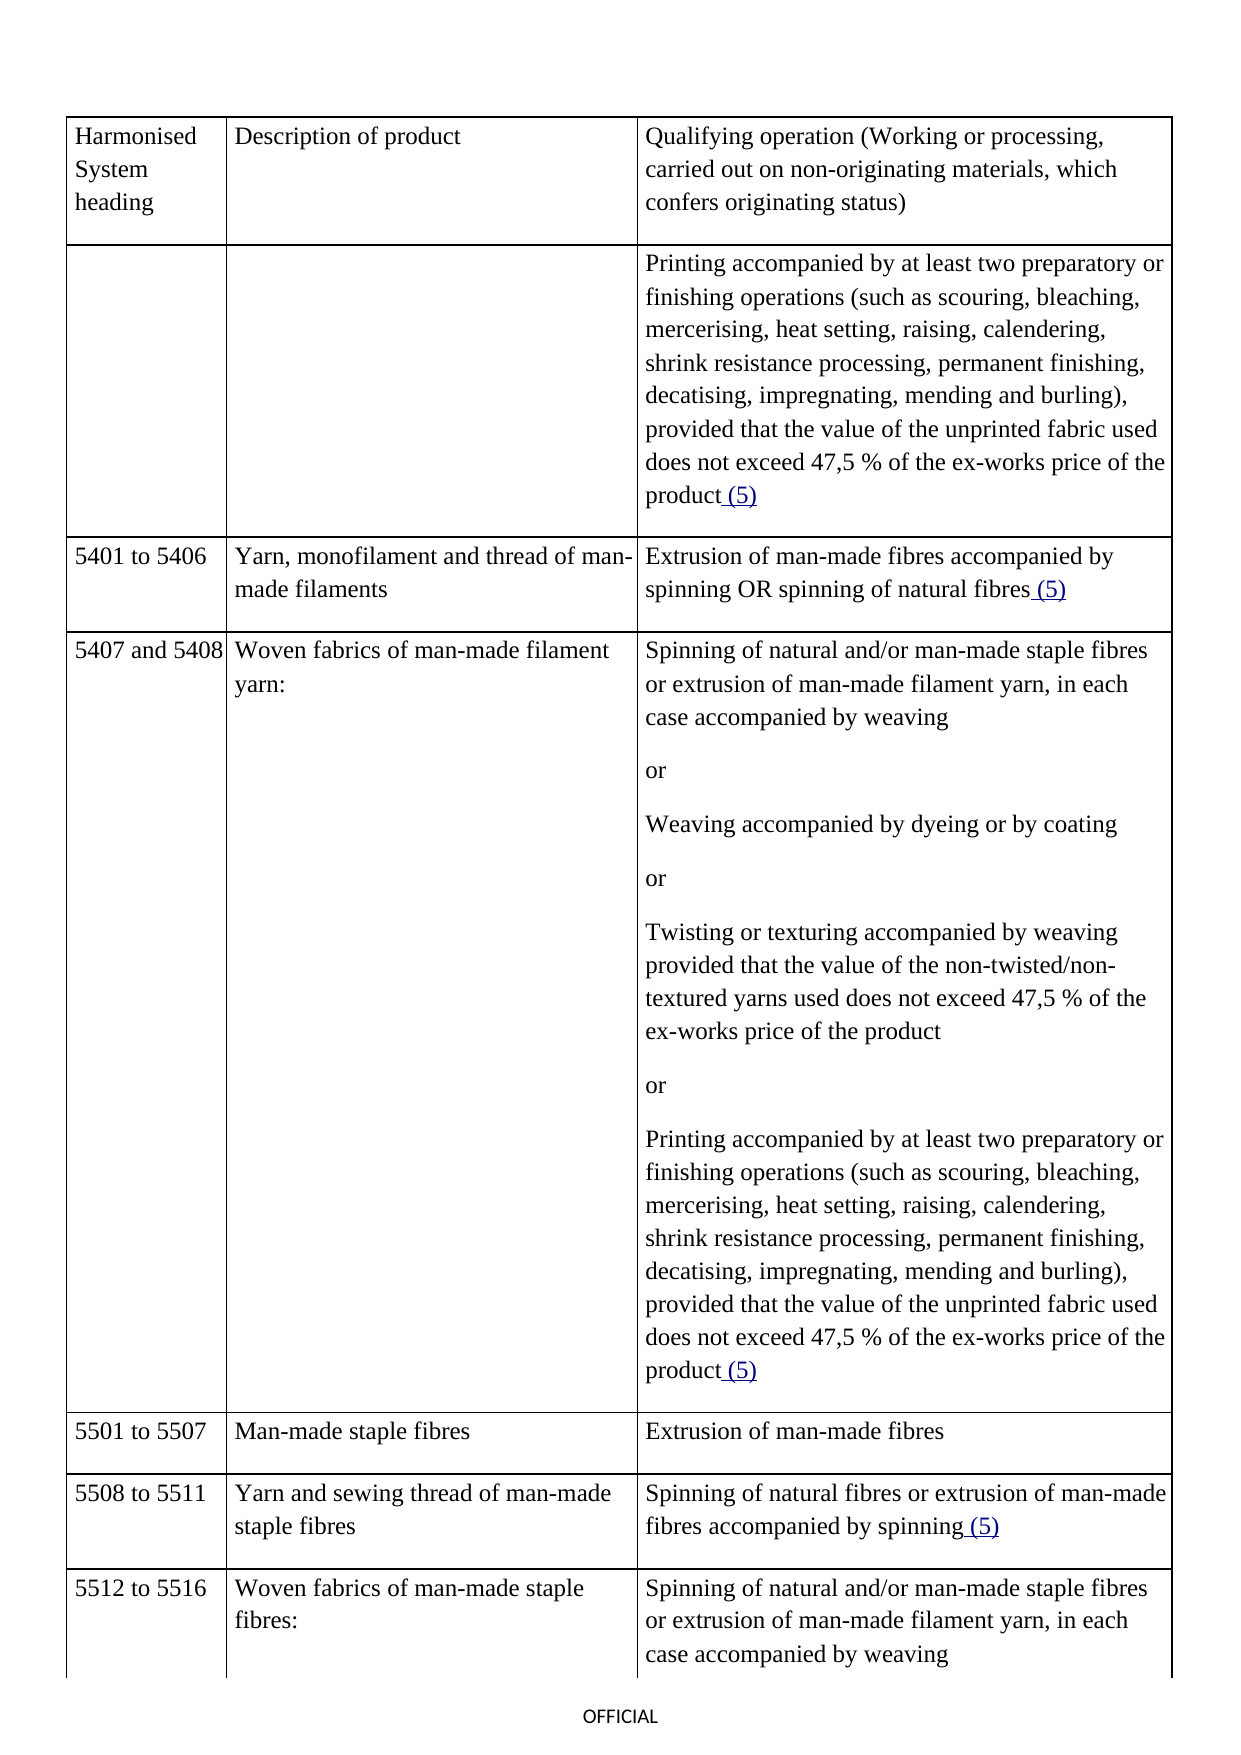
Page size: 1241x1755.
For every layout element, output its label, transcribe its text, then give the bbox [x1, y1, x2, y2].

table_cell [67, 246, 226, 536]
table_cell Extrusion of man-made fibres accompanied by spinning OR spinning of natural fibres (5) [638, 538, 1171, 631]
table_cell 5407 and 5408 [67, 633, 226, 1412]
table_cell Woven fabrics of man-made filament yarn: [227, 633, 637, 1412]
table_cell Man-made staple fibres [227, 1413, 637, 1473]
table_cell Woven fabrics of man-made staple fibres: [227, 1570, 637, 1678]
table_header Harmonised System heading [67, 118, 226, 244]
table_cell 5512 to 5516 [67, 1570, 226, 1678]
table_header Description of product [227, 118, 637, 244]
table_cell Printing accompanied by at least two preparatory or finishing operations (such as scouring, bleaching, mercerising, heat setting, raising, calendering, shrink resistance processing, permanent finishing, decatising, impregnating, mending and burling), provided that the value of the unprinted fabric used does not exceed 47,5 % of the ex-works price of the product (5) [638, 246, 1171, 536]
table_cell Spinning of natural fibres or extrusion of man-made fibres accompanied by spinning (5) [638, 1475, 1171, 1568]
table_cell Spinning of natural and/or man-made staple fibres or extrusion of man-made filament yarn, in each case accompanied by weaving or Weaving accompanied by dyeing or by coating or Twisting or texturing accompanied by weaving provided that the value of the non-twisted/non-textured yarns used does not exceed 47,5 % of the ex-works price of the product or Printing accompanied by at least two preparatory or finishing operations (such as scouring, bleaching, mercerising, heat setting, raising, calendering, shrink resistance processing, permanent finishing, decatising, impregnating, mending and burling), provided that the value of the unprinted fabric used does not exceed 47,5 % of the ex-works price of the product (5) [638, 633, 1171, 1412]
table_cell 5401 to 5406 [67, 538, 226, 631]
table_cell Yarn, monofilament and thread of man-made filaments [227, 538, 637, 631]
table_cell [227, 246, 637, 536]
table_cell 5501 to 5507 [67, 1413, 226, 1473]
table_cell Extrusion of man-made fibres [638, 1413, 1171, 1473]
table_cell Yarn and sewing thread of man-made staple fibres [227, 1475, 637, 1568]
table_cell Spinning of natural and/or man-made staple fibres or extrusion of man-made filament yarn, in each case accompanied by weaving [638, 1570, 1171, 1678]
table_header Qualifying operation (Working or processing, carried out on non-originating materials, which confers originating status) [638, 118, 1171, 244]
table_cell 5508 to 5511 [67, 1475, 226, 1568]
